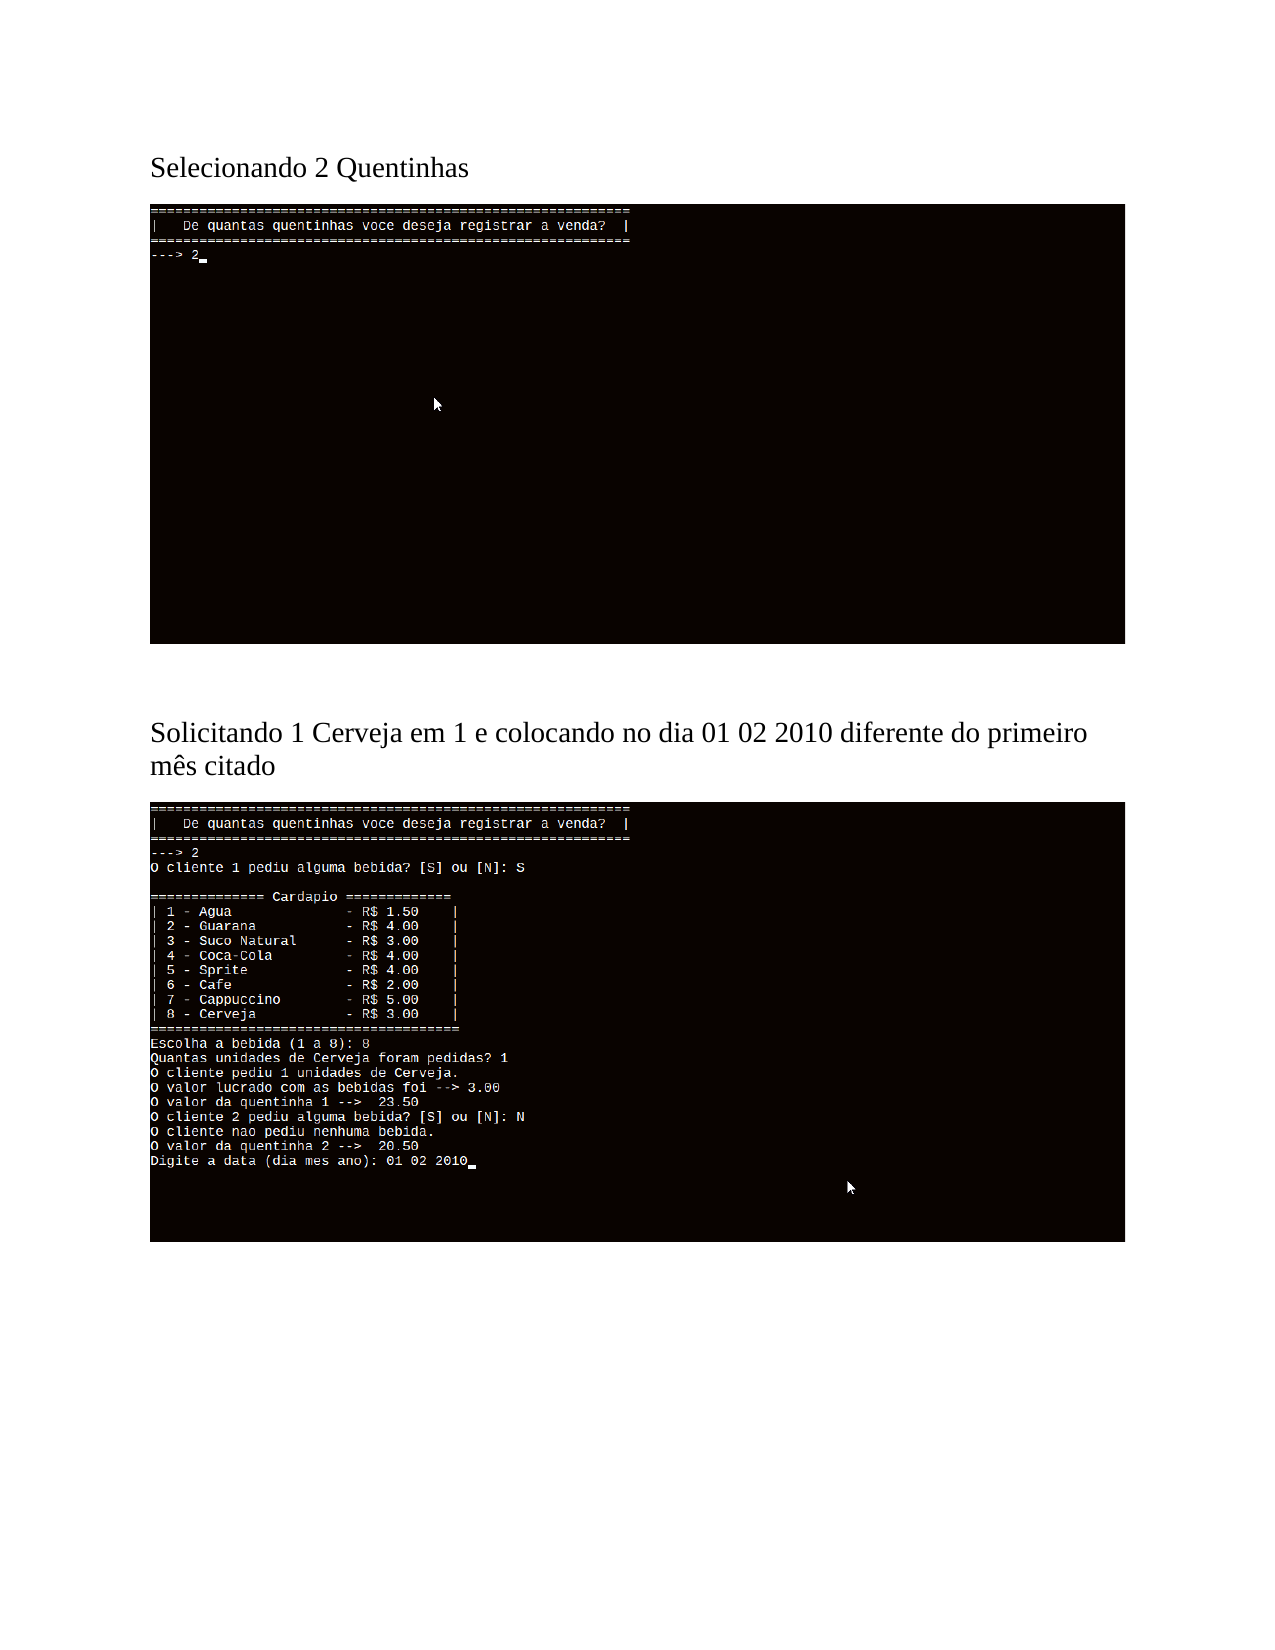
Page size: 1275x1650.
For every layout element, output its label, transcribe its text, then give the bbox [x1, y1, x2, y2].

text Selecionando 2 Quentinhas [150, 150, 1125, 183]
picture [150, 802, 1125, 1242]
text Solicitando 1 Cerveja em 1 e colocando no dia 01 02 2010 diferente do primeiro mês citado [150, 715, 1125, 782]
picture [150, 204, 1125, 644]
